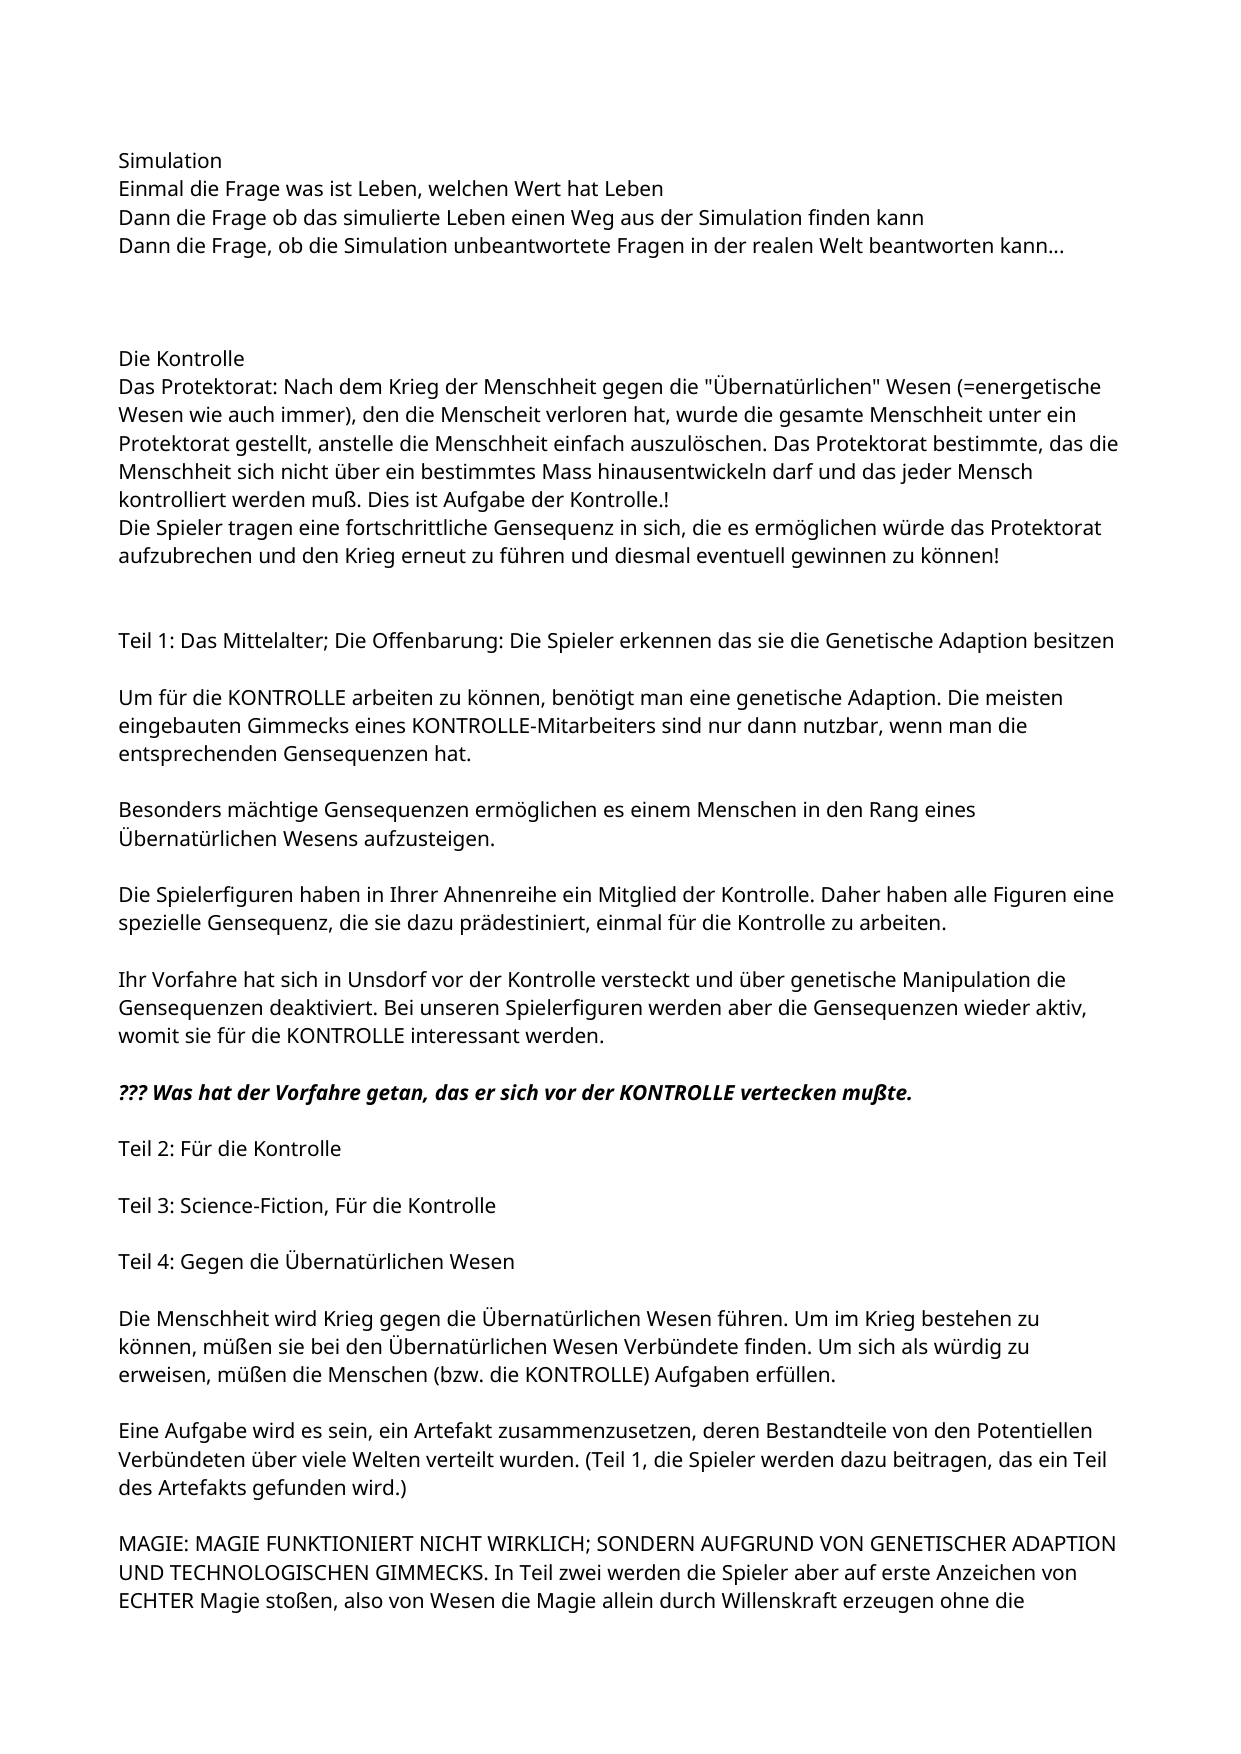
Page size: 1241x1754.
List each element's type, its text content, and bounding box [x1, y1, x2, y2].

text Die Kontrolle [118, 344, 1122, 372]
text Um für die KONTROLLE arbeiten zu können, benötigt man eine genetische Adaption. Die meisten eingebauten Gimmecks eines KONTROLLE-Mitarbeiters sind nur dann nutzbar, wenn man die entsprechenden Gensequenzen hat. [118, 683, 1122, 767]
text Teil 2: Für die Kontrolle [118, 1134, 1122, 1163]
text Eine Aufgabe wird es sein, ein Artefakt zusammenzusetzen, deren Bestandteile von den Potentiellen Verbündeten über viele Welten verteilt wurden. (Teil 1, die Spieler werden dazu beitragen, das ein Teil des Artefakts gefunden wird.) [118, 1417, 1122, 1501]
text Die Menschheit wird Krieg gegen die Übernatürlichen Wesen führen. Um im Krieg bestehen zu können, müßen sie bei den Übernatürlichen Wesen Verbündete finden. Um sich als würdig zu erweisen, müßen die Menschen (bzw. die KONTROLLE) Aufgaben erfüllen. [118, 1304, 1122, 1388]
text Dann die Frage ob das simulierte Leben einen Weg aus der Simulation finden kann [118, 203, 1122, 231]
text Teil 1: Das Mittelalter; Die Offenbarung: Die Spieler erkennen das sie die Genetische Adaption besitzen [118, 626, 1122, 654]
text Einmal die Frage was ist Leben, welchen Wert hat Leben [118, 174, 1122, 203]
text Ihr Vorfahre hat sich in Unsdorf vor der Kontrolle versteckt und über genetische Manipulation die Gensequenzen deaktiviert. Bei unseren Spielerfiguren werden aber die Gensequenzen wieder aktiv, womit sie für die KONTROLLE interessant werden. [118, 965, 1122, 1050]
text Dann die Frage, ob die Simulation unbeantwortete Fragen in der realen Welt beantworten kann... [118, 231, 1122, 259]
text Die Spieler tragen eine fortschrittliche Gensequenz in sich, die es ermöglichen würde das Protektorat aufzubrechen und den Krieg erneut zu führen und diesmal eventuell gewinnen zu können! [118, 513, 1122, 570]
text Das Protektorat: Nach dem Krieg der Menschheit gegen die "Übernatürlichen" Wesen (=energetische Wesen wie auch immer), den die Menscheit verloren hat, wurde die gesamte Menschheit unter ein Protektorat gestellt, anstelle die Menschheit einfach auszulöschen. Das Protektorat bestimmte, das die Menschheit sich nicht über ein bestimmtes Mass hinausentwickeln darf und das jeder Mensch kontrolliert werden muß. Dies ist Aufgabe der Kontrolle.! [118, 372, 1122, 513]
text MAGIE: MAGIE FUNKTIONIERT NICHT WIRKLICH; SONDERN AUFGRUND VON GENETISCHER ADAPTION UND TECHNOLOGISCHEN GIMMECKS. In Teil zwei werden die Spieler aber auf erste Anzeichen von ECHTER Magie stoßen, also von Wesen die Magie allein durch Willenskraft erzeugen ohne die [118, 1529, 1122, 1614]
text ??? Was hat der Vorfahre getan, das er sich vor der KONTROLLE vertecken mußte. [118, 1078, 1122, 1106]
text Teil 3: Science-Fiction, Für die Kontrolle [118, 1191, 1122, 1219]
text Die Spielerfiguren haben in Ihrer Ahnenreihe ein Mitglied der Kontrolle. Daher haben alle Figuren eine spezielle Gensequenz, die sie dazu prädestiniert, einmal für die Kontrolle zu arbeiten. [118, 880, 1122, 937]
text Simulation [118, 146, 1122, 174]
text Besonders mächtige Gensequenzen ermöglichen es einem Menschen in den Rang eines Übernatürlichen Wesens aufzusteigen. [118, 796, 1122, 852]
text Teil 4: Gegen die Übernatürlichen Wesen [118, 1247, 1122, 1276]
